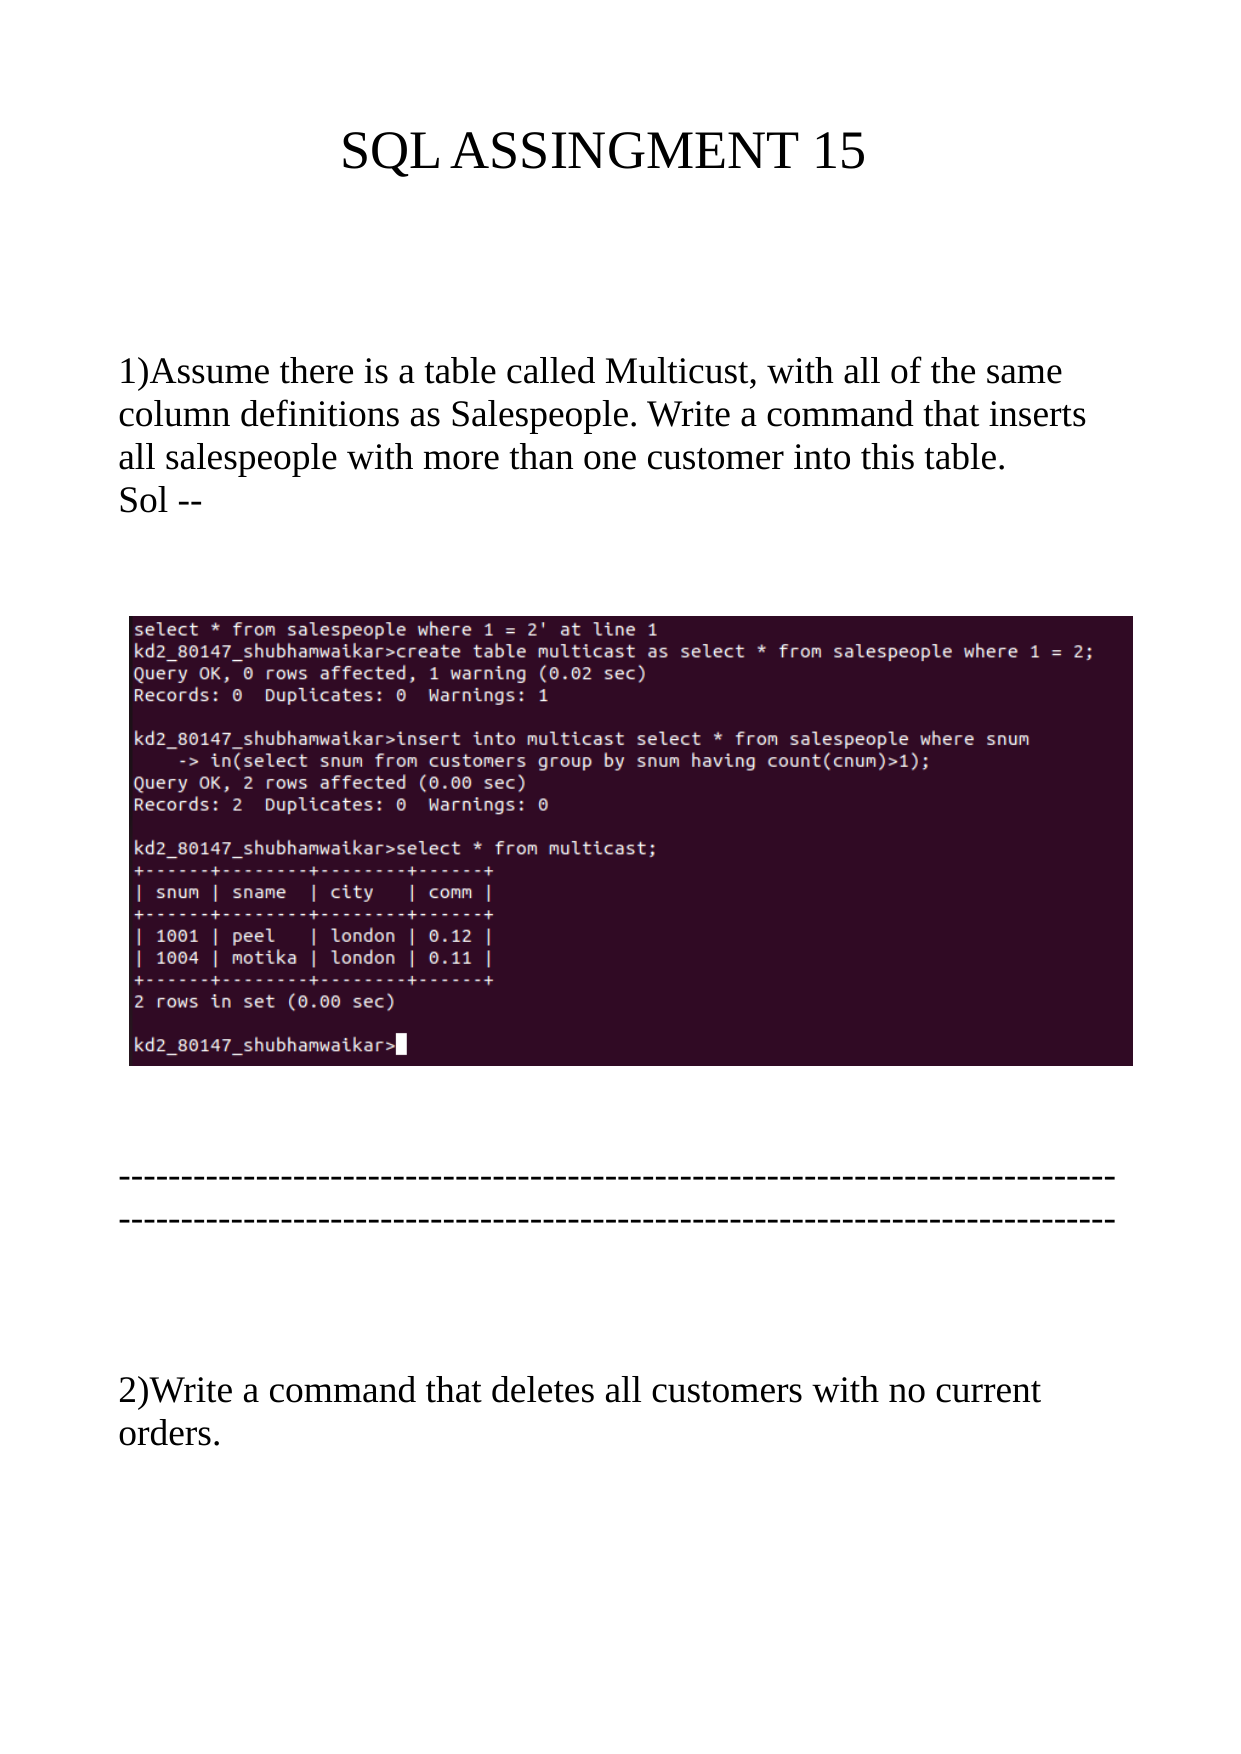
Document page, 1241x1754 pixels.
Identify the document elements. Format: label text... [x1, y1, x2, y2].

text 1)Assume there is a table called Multicust, with all of the same column definitions as Salespeople. Write a command that inserts all salespeople with more than one customer into this table. [118, 348, 1122, 477]
text SQL ASSINGMENT 15 [118, 118, 1122, 180]
text 2)Write a command that deletes all customers with no current orders. [118, 1368, 1122, 1454]
text Sol -- [118, 477, 1122, 521]
picture [129, 616, 1133, 1066]
text ---------------------------------------------------------------------------------------------------------------------------------------------------------------- [118, 1152, 1122, 1238]
